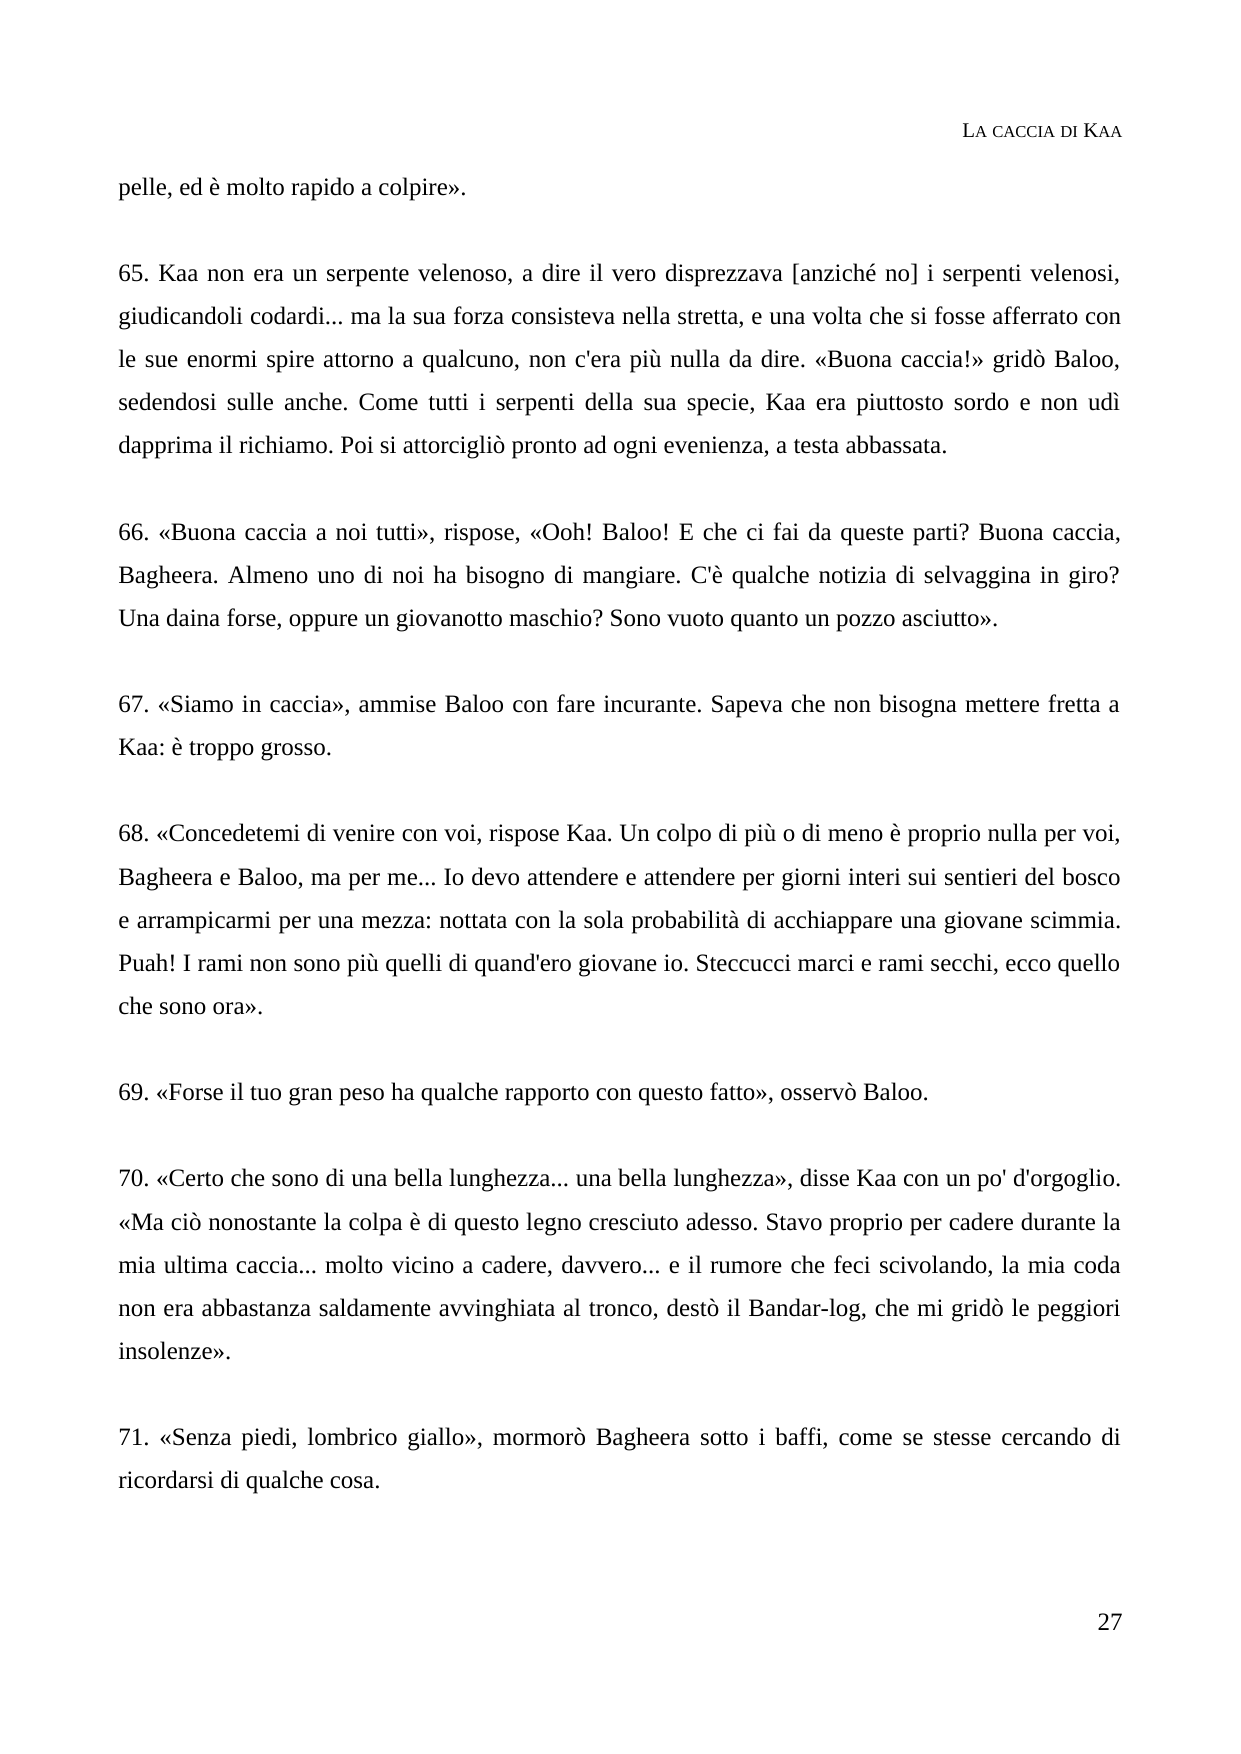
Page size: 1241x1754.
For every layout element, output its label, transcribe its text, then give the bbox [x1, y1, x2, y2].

text 66. «Buona caccia a noi tutti», rispose, «Ooh! Baloo! E che ci fai da queste parti? Buona caccia, Bagheera. Almeno uno di noi ha bisogno di mangiare. C'è qualche notizia di selvaggina in giro? Una daina forse, oppure un giovanotto maschio? Sono vuoto quanto un pozzo asciutto». [118, 517, 1122, 632]
text 69. «Forse il tuo gran peso ha qualche rapporto con questo fatto», osservò Baloo. [118, 1077, 1122, 1106]
text 68. «Concedetemi di venire con voi, rispose Kaa. Un colpo di più o di meno è proprio nulla per voi, Bagheera e Baloo, ma per me... Io devo attendere e attendere per giorni interi sui sentieri del bosco e arrampicarmi per una mezza: nottata con la sola probabilità di acchiappare una giovane scimmia. Puah! I rami non sono più quelli di quand'ero giovane io. Steccucci marci e rami secchi, ecco quello che sono ora». [118, 818, 1122, 1020]
text 67. «Siamo in caccia», ammise Baloo con fare incurante. Sapeva che non bisogna mettere fretta a Kaa: è troppo grosso. [118, 689, 1122, 761]
text 65. Kaa non era un serpente velenoso, a dire il vero disprezzava [anziché no] i serpenti velenosi, giudicandoli codardi... ma la sua forza consisteva nella stretta, e una volta che si fosse afferrato con le sue enormi spire attorno a qualcuno, non c'era più nulla da dire. «Buona caccia!» gridò Baloo, sedendosi sulle anche. Come tutti i serpenti della sua specie, Kaa era piuttosto sordo e non udì dapprima il richiamo. Poi si attorcigliò pronto ad ogni evenienza, a testa abbassata. [118, 258, 1122, 459]
text 71. «Senza piedi, lombrico giallo», mormorò Bagheera sotto i baffi, come se stesse cercando di ricordarsi di qualche cosa. [118, 1422, 1122, 1494]
text pelle, ed è molto rapido a colpire». [118, 172, 1122, 200]
text 70. «Certo che sono di una bella lunghezza... una bella lunghezza», disse Kaa con un po' d'orgoglio. «Ma ciò nonostante la colpa è di questo legno cresciuto adesso. Stavo proprio per cadere durante la mia ultima caccia... molto vicino a cadere, davvero... e il rumore che feci scivolando, la mia coda non era abbastanza saldamente avvinghiata al tronco, destò il Bandar-log, che mi gridò le peggiori insolenze». [118, 1163, 1122, 1365]
